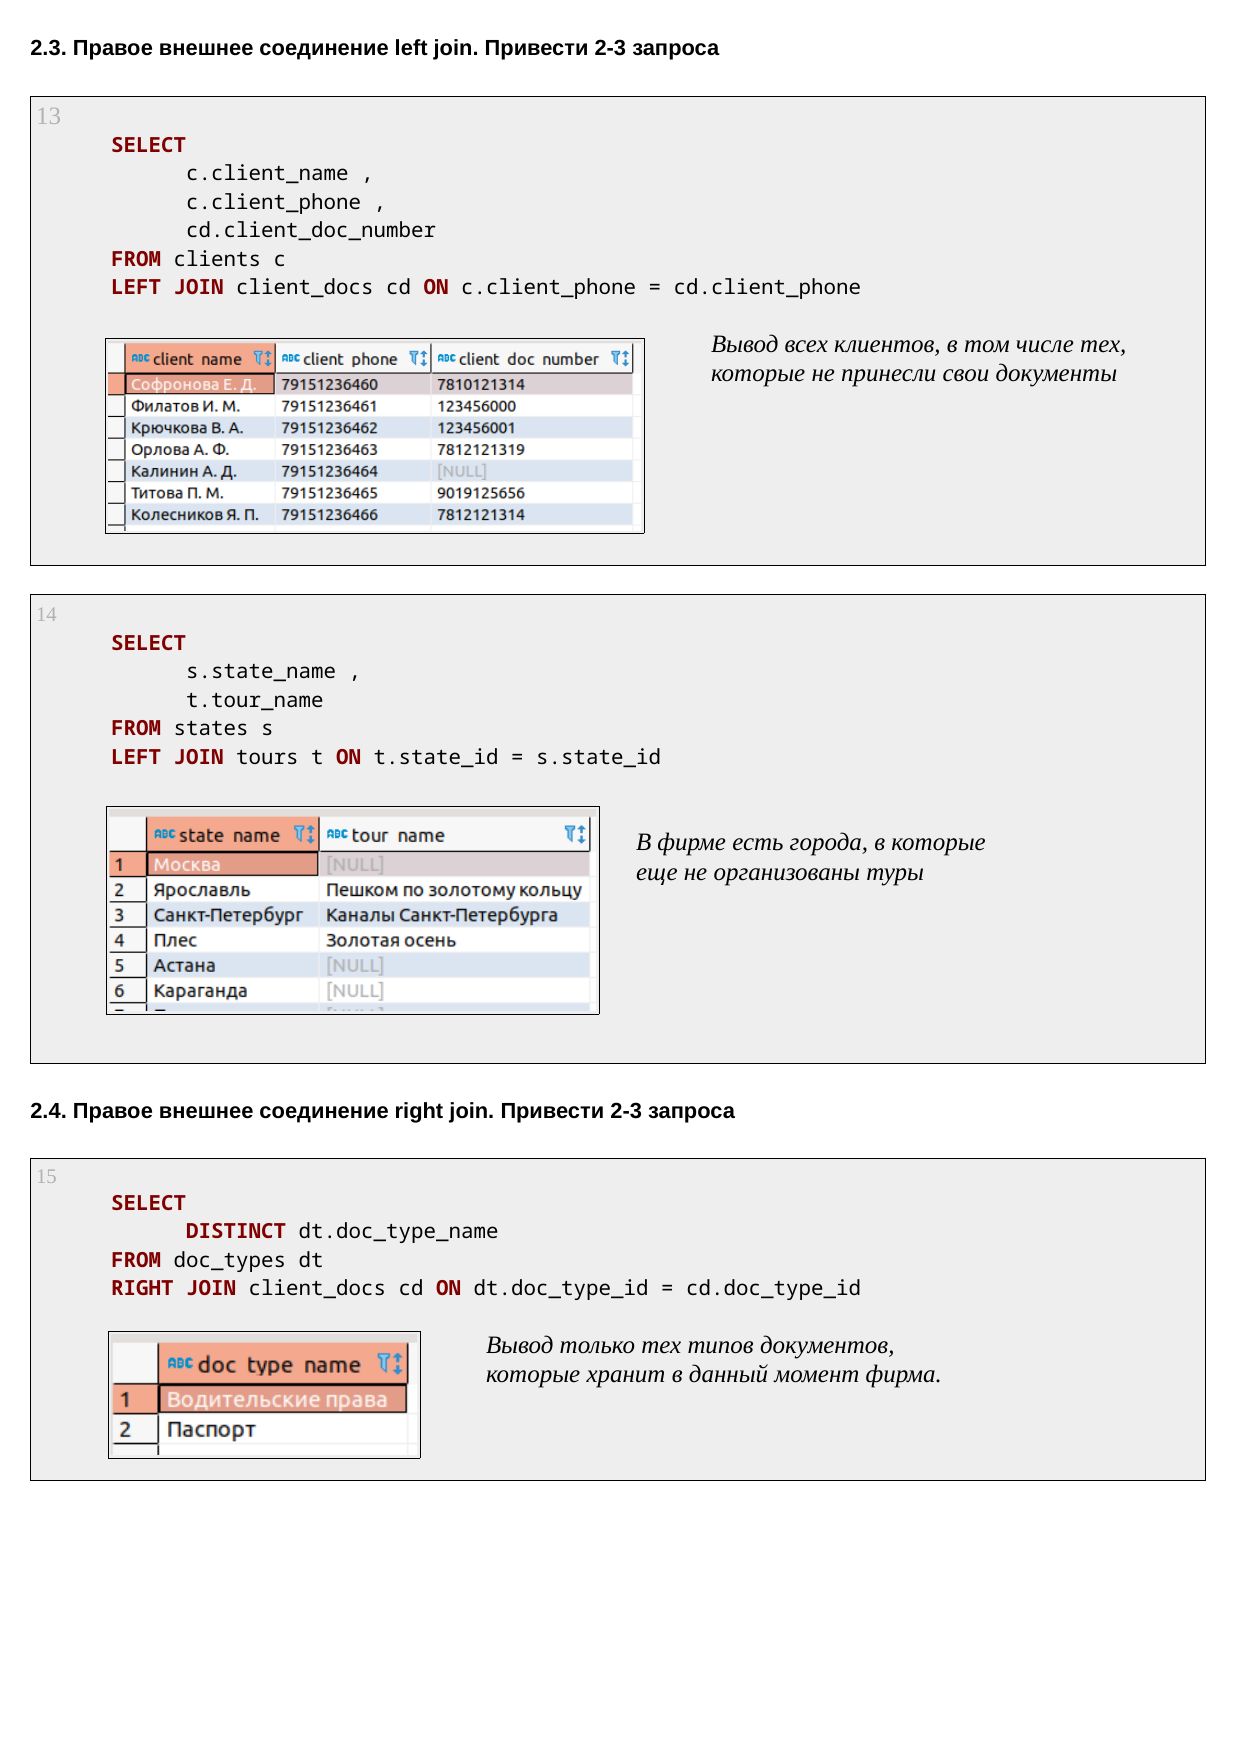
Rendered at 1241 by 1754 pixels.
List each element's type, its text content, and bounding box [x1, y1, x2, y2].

table_header 15 SELECT DISTINCT dt.doc_type_name FROM doc_types dt RIGHT JOIN client_docs cd ON dt.doc_type_id = cd.doc_type_id Вывод только тех типов документов, которые хранит в данный момент фирма. [31, 1159, 1205, 1480]
table_header 14 SELECT s.state_name , t.tour_name FROM states s LEFT JOIN tours t ON t.state_id = s.state_id В фирме есть города, в которые еще не организованы туры [31, 595, 1205, 1063]
picture [108, 341, 641, 531]
picture [110, 1334, 418, 1455]
subtitle 2.3. Правое внешнее соединение left join. Привести 2-3 запроса [30, 35, 1205, 61]
picture [109, 809, 597, 1011]
table_header 13 SELECT c.client_name , c.client_phone , cd.client_doc_number FROM clients c LEFT JOIN client_docs cd ON c.client_phone = cd.client_phone Вывод всех клиентов, в том числе тех, которые не принесли свои документы [31, 97, 1205, 565]
subtitle 2.4. Правое внешнее соединение right join. Привести 2-3 запроса [30, 1098, 1205, 1123]
